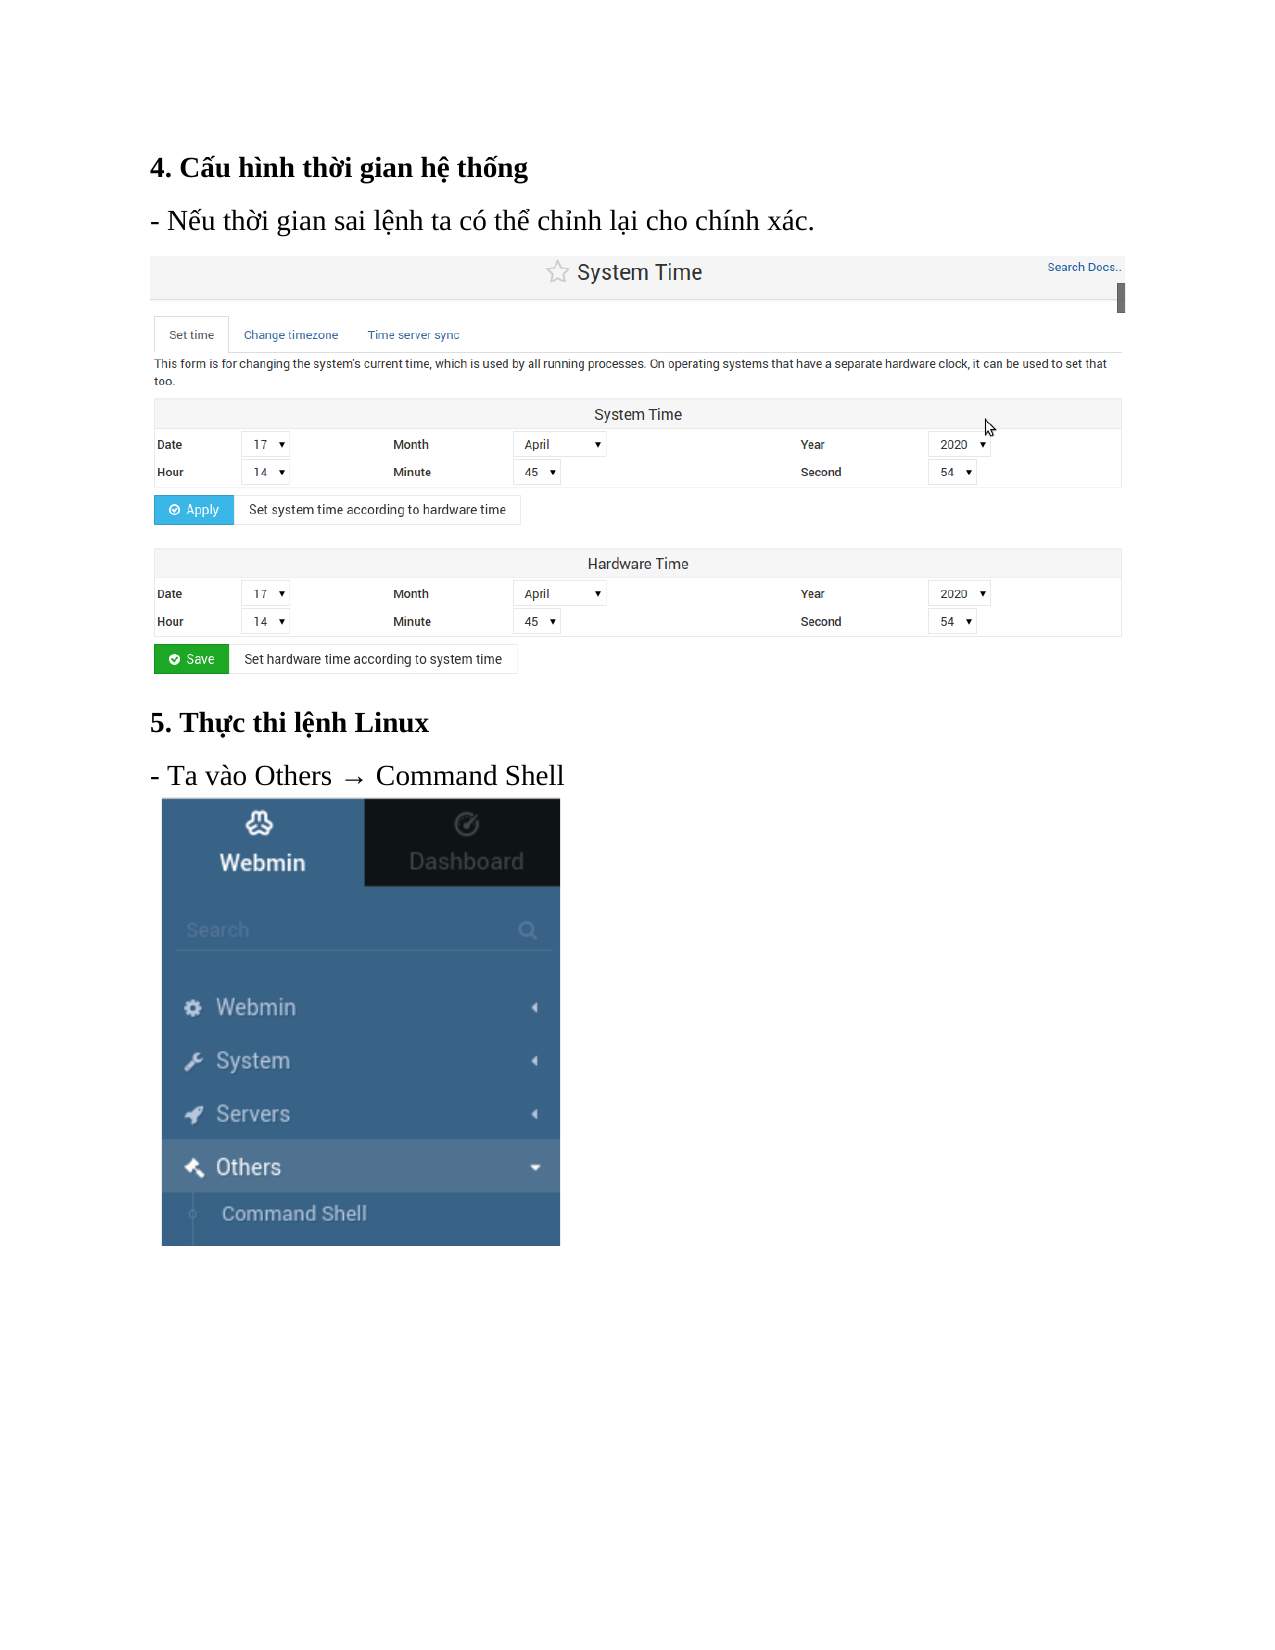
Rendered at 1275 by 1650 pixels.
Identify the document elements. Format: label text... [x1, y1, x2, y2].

text - Ta vào Others → Command Shell [150, 758, 1125, 792]
text - Nếu thời gian sai lệnh ta có thể chỉnh lại cho chính xác. [150, 203, 1125, 237]
text 5. Thực thi lệnh Linux [150, 681, 1125, 738]
picture [161, 797, 561, 1246]
text 4. Cấu hình thời gian hệ thống [150, 150, 1125, 183]
picture [150, 256, 1125, 681]
